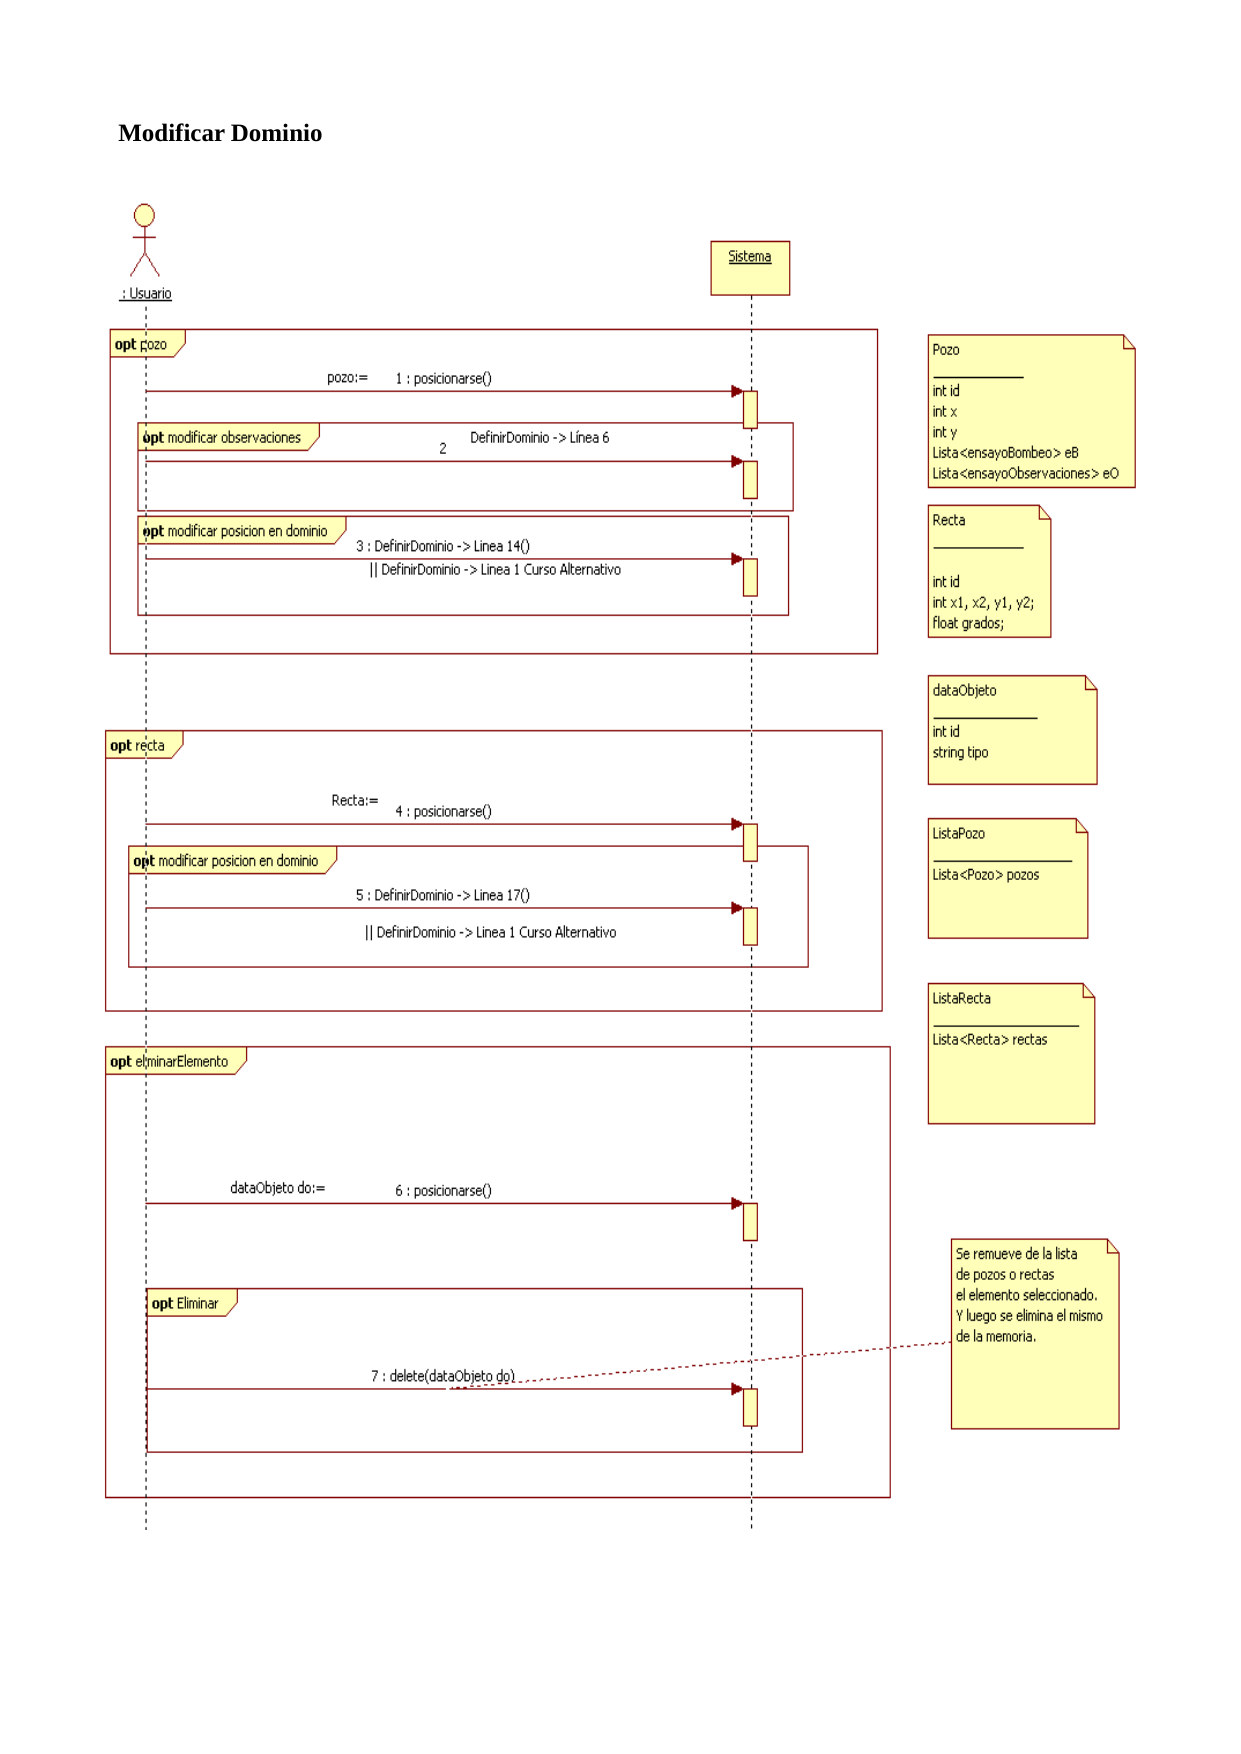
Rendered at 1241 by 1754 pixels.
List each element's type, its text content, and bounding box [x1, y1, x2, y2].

text Modificar Dominio [118, 118, 1122, 147]
picture [82, 175, 1159, 1530]
